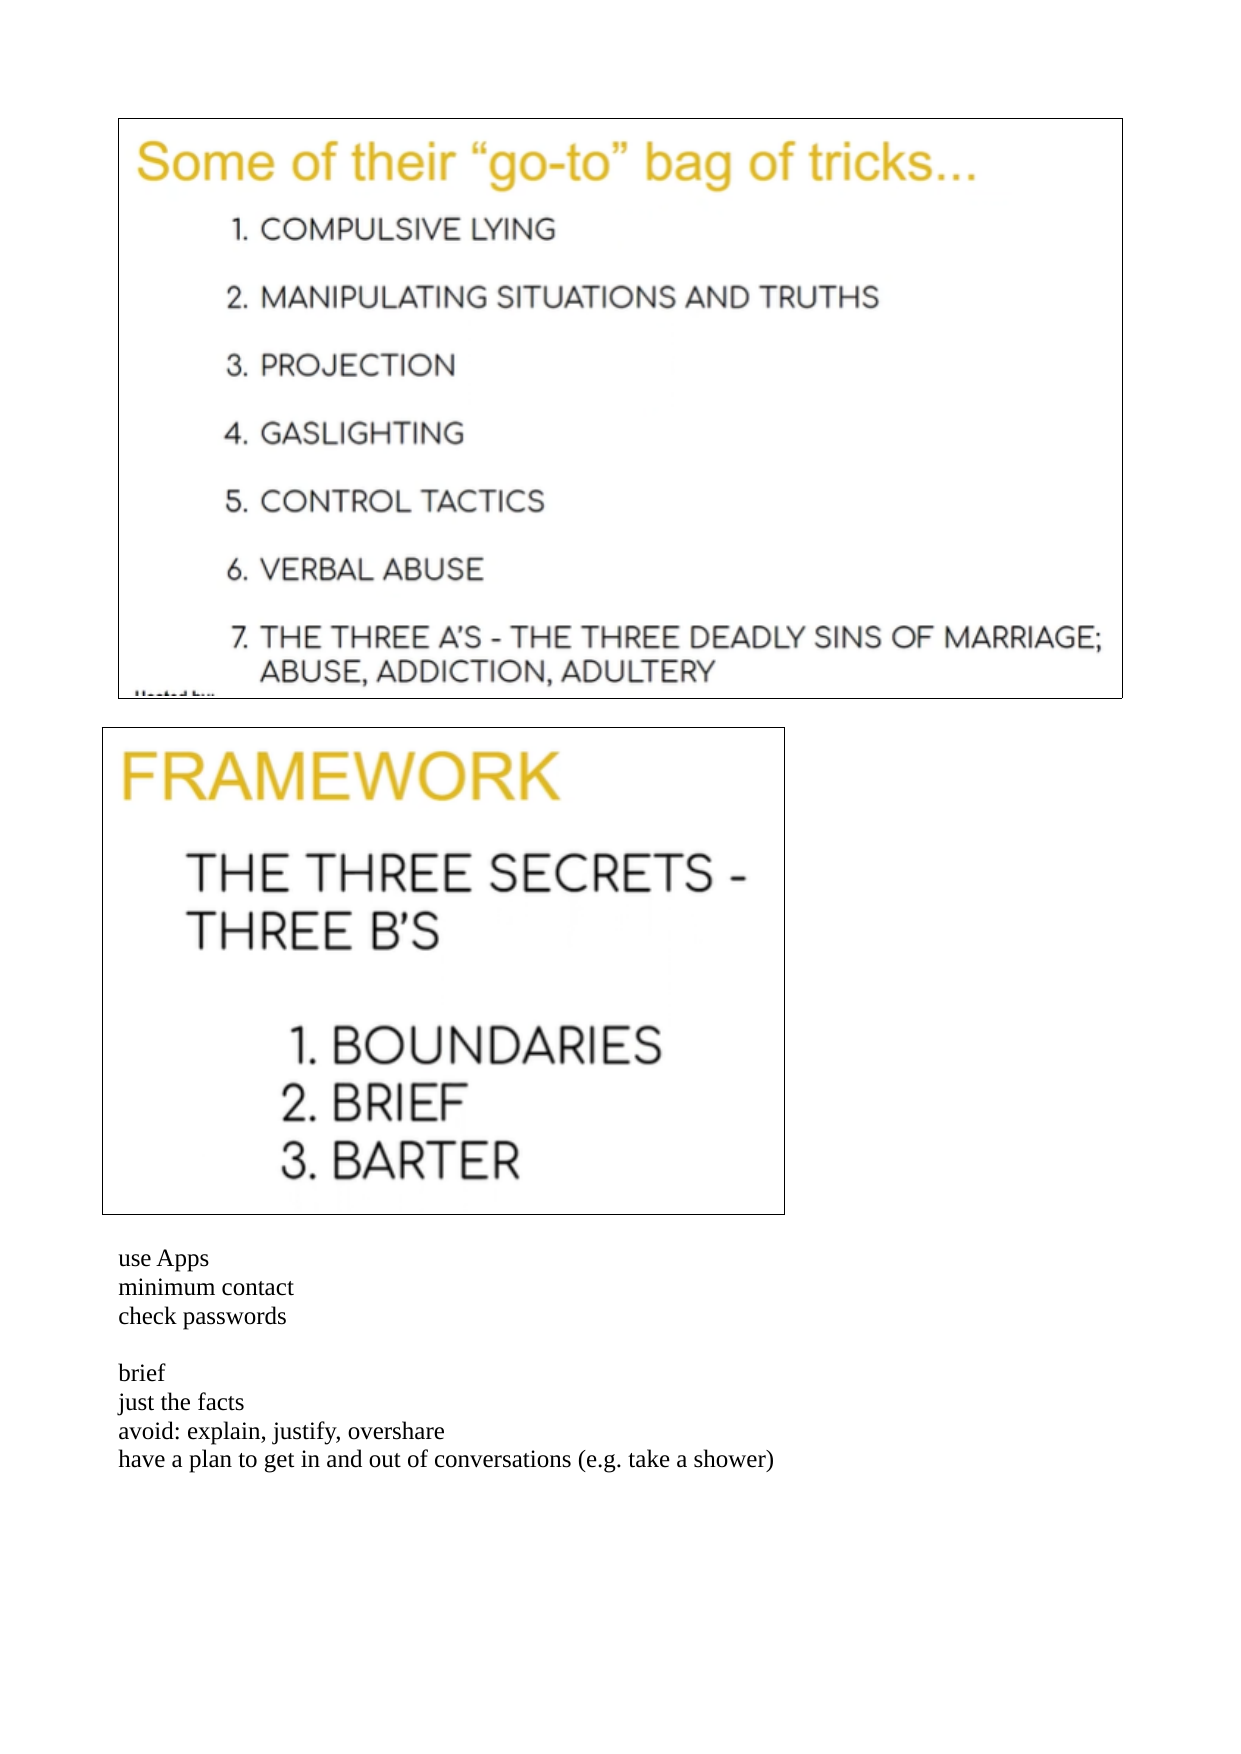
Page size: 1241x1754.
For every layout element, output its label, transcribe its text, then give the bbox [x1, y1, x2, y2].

text have a plan to get in and out of conversations (e.g. take a shower) [118, 1444, 1122, 1473]
text just the facts [118, 1387, 1122, 1416]
text minimum contact [118, 1272, 1122, 1301]
text brief [118, 1358, 1122, 1387]
picture [121, 121, 1119, 696]
picture [104, 730, 782, 1212]
text check passwords [118, 1301, 1122, 1329]
text use Apps [118, 1243, 1122, 1272]
text avoid: explain, justify, overshare [118, 1416, 1122, 1444]
